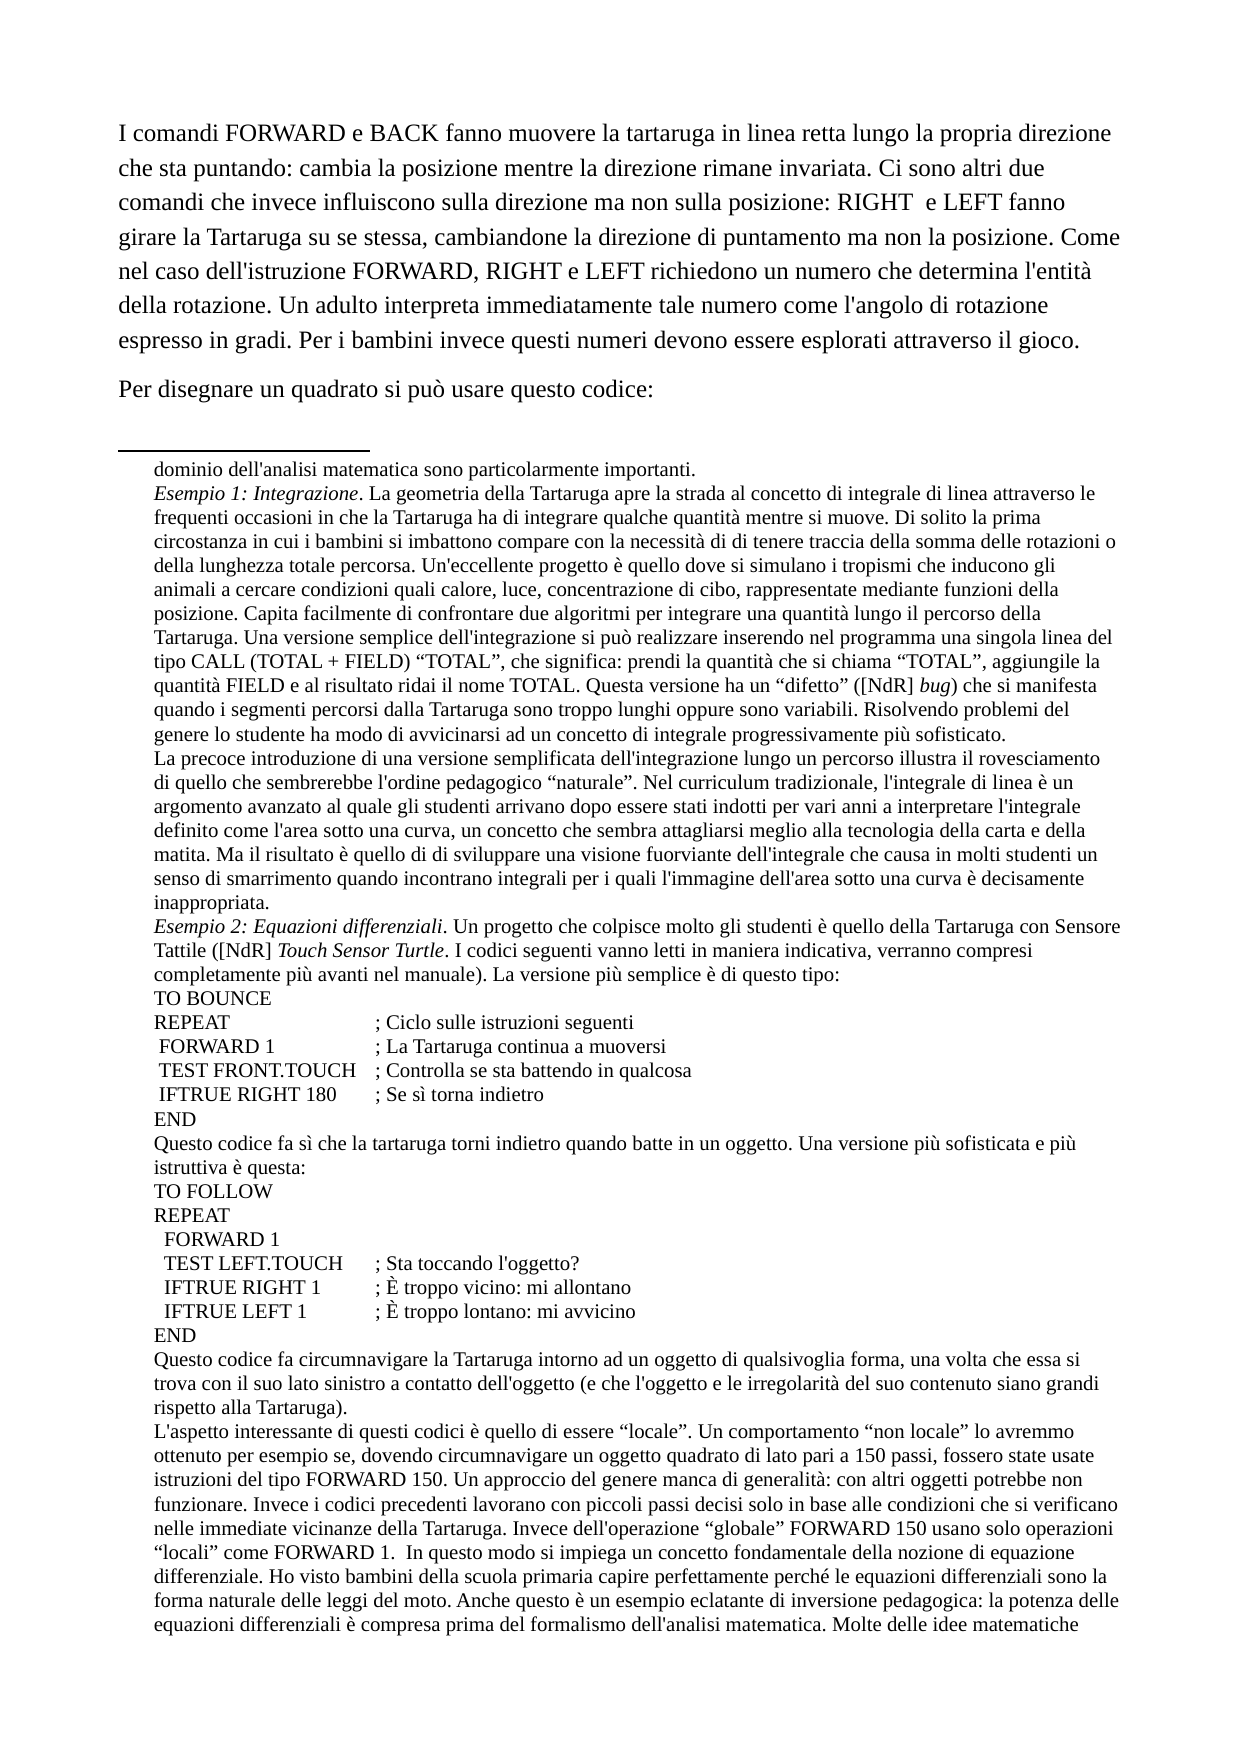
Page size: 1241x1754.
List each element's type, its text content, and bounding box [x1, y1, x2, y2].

text dominio dell'analisi matematica sono particolarmente importanti. Esempio 1: Integrazione. La geometria della Tartaruga apre la strada al concetto di integrale di linea attraverso le frequenti occasioni in che la Tartaruga ha di integrare qualche quantità mentre si muove. Di solito la prima circostanza in cui i bambini si imbattono compare con la necessità di di tenere traccia della somma delle rotazioni o della lunghezza totale percorsa. Un'eccellente progetto è quello dove si simulano i tropismi che inducono gli animali a cercare condizioni quali calore, luce, concentrazione di cibo, rappresentate mediante funzioni della posizione. Capita facilmente di confrontare due algoritmi per integrare una quantità lungo il percorso della Tartaruga. Una versione semplice dell'integrazione si può realizzare inserendo nel programma una singola linea del tipo CALL (TOTAL + FIELD) “TOTAL”, che significa: prendi la quantità che si chiama “TOTAL”, aggiungile la quantità FIELD e al risultato ridai il nome TOTAL. Questa versione ha un “difetto” ([NdR] bug) che si manifesta quando i segmenti percorsi dalla Tartaruga sono troppo lunghi oppure sono variabili. Risolvendo problemi del genere lo studente ha modo di avvicinarsi ad un concetto di integrale progressivamente più sofisticato. La precoce introduzione di una versione semplificata dell'integrazione lungo un percorso illustra il rovesciamento di quello che sembrerebbe l'ordine pedagogico “naturale”. Nel curriculum tradizionale, l'integrale di linea è un argomento avanzato al quale gli studenti arrivano dopo essere stati indotti per vari anni a interpretare l'integrale definito come l'area sotto una curva, un concetto che sembra attagliarsi meglio alla tecnologia della carta e della matita. Ma il risultato è quello di di sviluppare una visione fuorviante dell'integrale che causa in molti studenti un senso di smarrimento quando incontrano integrali per i quali l'immagine dell'area sotto una curva è decisamente inappropriata. Esempio 2: Equazioni differenziali. Un progetto che colpisce molto gli studenti è quello della Tartaruga con Sensore Tattile ([NdR] Touch Sensor Turtle. I codici seguenti vanno letti in maniera indicativa, verranno compresi completamente più avanti nel manuale). La versione più semplice è di questo tipo: TO BOUNCE REPEAT ; Ciclo sulle istruzioni seguenti FORWARD 1 ; La Tartaruga continua a muoversi TEST FRONT.TOUCH ; Controlla se sta battendo in qualcosa IFTRUE RIGHT 180 ; Se sì torna indietro END Questo codice fa sì che la tartaruga torni indietro quando batte in un oggetto. Una versione più sofisticata e più istruttiva è questa: TO FOLLOW REPEAT FORWARD 1 TEST LEFT.TOUCH ; Sta toccando l'oggetto? IFTRUE RIGHT 1 ; È troppo vicino: mi allontano IFTRUE LEFT 1 ; È troppo lontano: mi avvicino END Questo codice fa circumnavigare la Tartaruga intorno ad un oggetto di qualsivoglia forma, una volta che essa si trova con il suo lato sinistro a contatto dell'oggetto (e che l'oggetto e le irregolarità del suo contenuto siano grandi rispetto alla Tartaruga). L'aspetto interessante di questi codici è quello di essere “locale”. Un comportamento “non locale” lo avremmo ottenuto per esempio se, dovendo circumnavigare un oggetto quadrato di lato pari a 150 passi, fossero state usate istruzioni del tipo FORWARD 150. Un approccio del genere manca di generalità: con altri oggetti potrebbe non funzionare. Invece i codici precedenti lavorano con piccoli passi decisi solo in base alle condizioni che si verificano nelle immediate vicinanze della Tartaruga. Invece dell'operazione “globale” FORWARD 150 usano solo operazioni “locali” come FORWARD 1. In questo modo si impiega un concetto fondamentale della nozione di equazione differenziale. Ho visto bambini della scuola primaria capire perfettamente perché le equazioni differenziali sono la forma naturale delle leggi del moto. Anche questo è un esempio eclatante di inversione pedagogica: la potenza delle equazioni differenziali è compresa prima del formalismo dell'analisi matematica. Molte delle idee matematiche [118, 457, 1122, 1636]
text I comandi FORWARD e BACK fanno muovere la tartaruga in linea retta lungo la propria direzione che sta puntando: cambia la posizione mentre la direzione rimane invariata. Ci sono altri due comandi che invece influiscono sulla direzione ma non sulla posizione: RIGHT e LEFT fanno girare la Tartaruga su se stessa, cambiandone la direzione di puntamento ma non la posizione. Come nel caso dell'istruzione FORWARD, RIGHT e LEFT richiedono un numero che determina l'entità della rotazione. Un adulto interpreta immediatamente tale numero come l'angolo di rotazione espresso in gradi. Per i bambini invece questi numeri devono essere esplorati attraverso il gioco. [118, 118, 1122, 354]
text Per disegnare un quadrato si può usare questo codice: [118, 374, 1122, 403]
